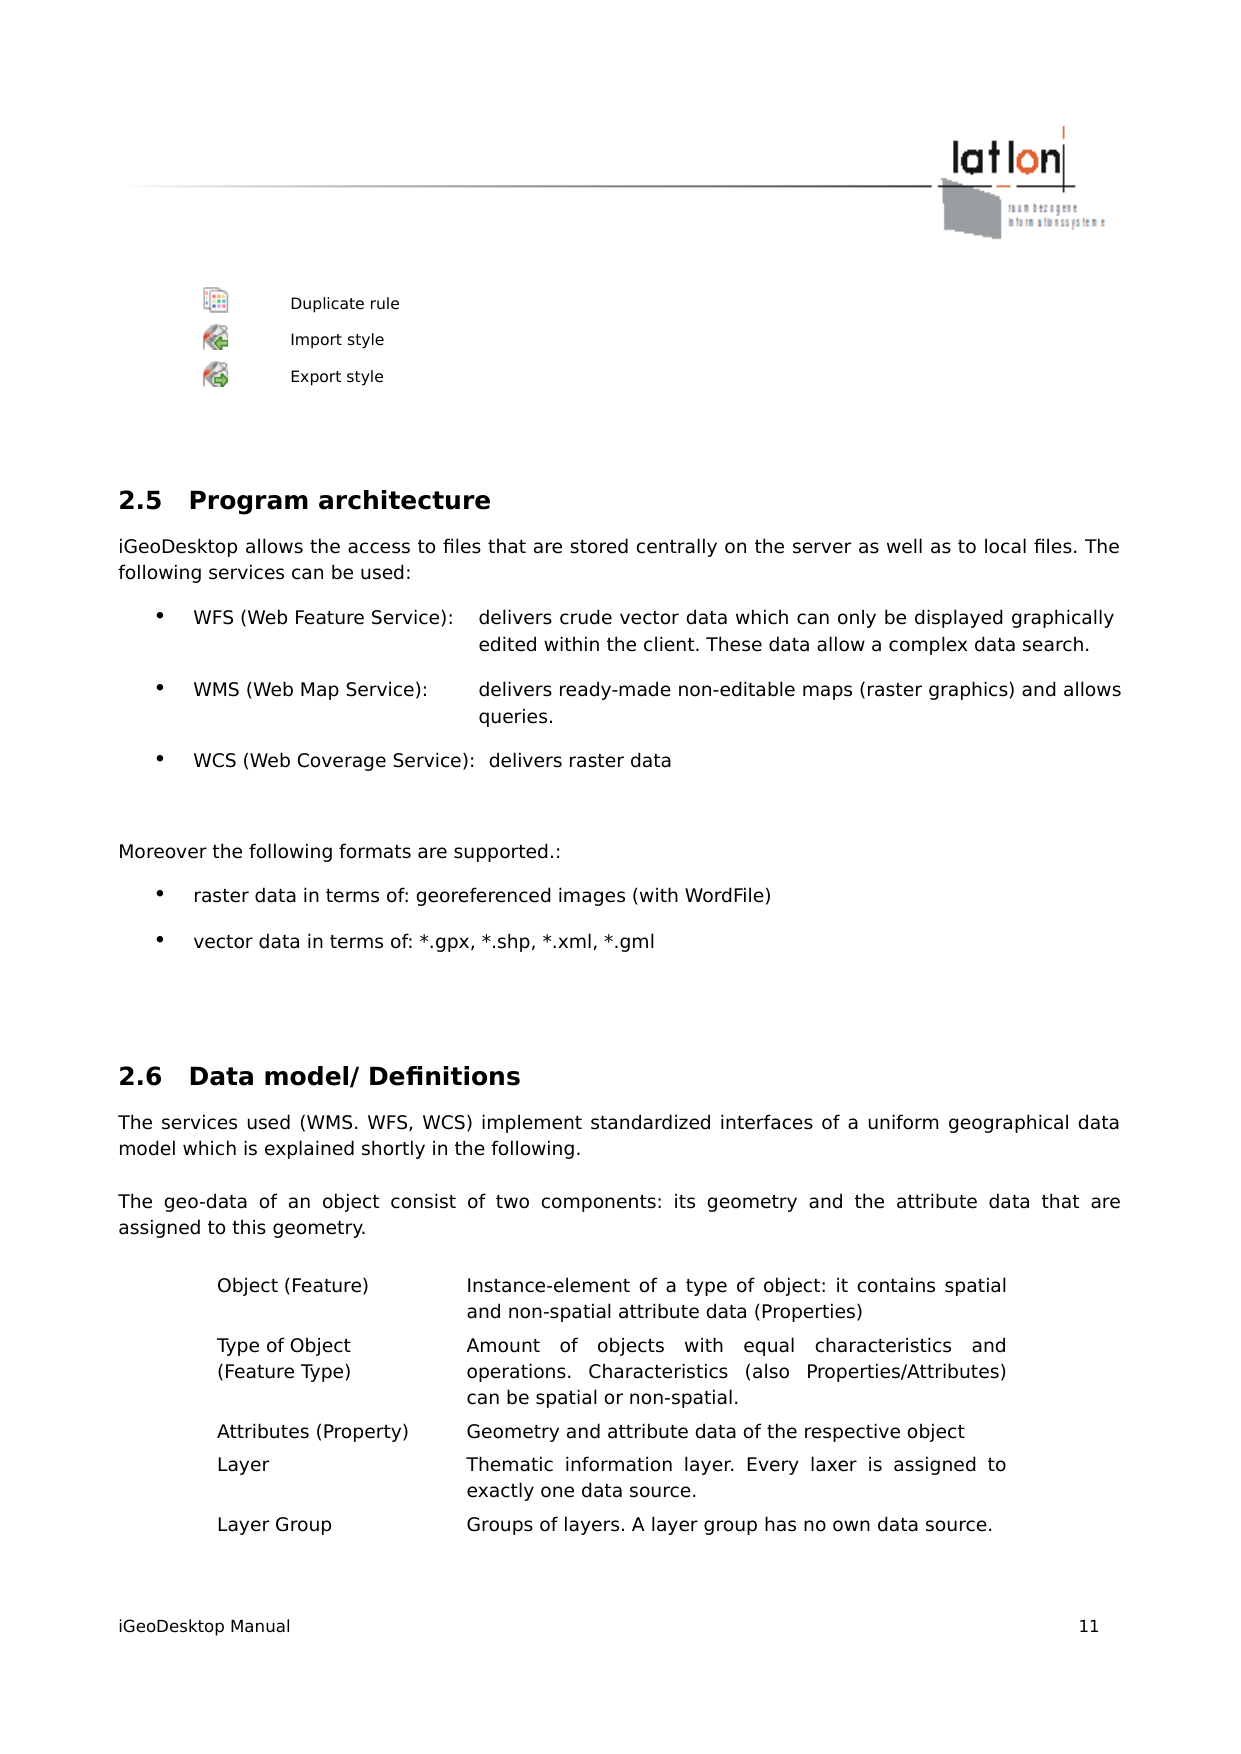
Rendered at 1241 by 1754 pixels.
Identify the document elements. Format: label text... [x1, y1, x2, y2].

text Moreover the following formats are supported.: [118, 841, 1122, 862]
picture [122, 126, 1111, 244]
text The services used (WMS. WFS, WCS) implement standardized interfaces of a uniform geographical data model which is explained shortly in the following. [118, 1112, 1122, 1160]
table_cell [203, 282, 290, 319]
table_cell Export style [290, 356, 619, 392]
table_cell Amount of objects with equal characteristics and operations. Characteristics (also Properties/Attributes) can be spatial or non-spatial. [461, 1329, 1013, 1415]
table_cell Attributes (Property) [211, 1415, 461, 1448]
picture [203, 361, 229, 387]
list WMS (Web Map Service): delivers ready-made non-editable maps (raster graphics) and allows queries. [156, 679, 1122, 728]
table_cell Geometry and attribute data of the respective object [461, 1415, 1013, 1448]
text iGeoDesktop allows the access to files that are stored centrally on the server as well as to local files. The following services can be used: [118, 536, 1122, 584]
picture [203, 287, 229, 313]
list WCS (Web Coverage Service): delivers raster data [156, 750, 1122, 773]
table_cell Thematic information layer. Every laxer is assigned to exactly one data source. [461, 1448, 1013, 1508]
subtitle 2.6 Data model/ Definitions [118, 1062, 1122, 1092]
table_cell Duplicate rule [290, 282, 619, 319]
table_cell Layer [211, 1448, 461, 1508]
list WFS (Web Feature Service): delivers crude vector data which can only be displayed graphically edited within the client. These data allow a complex data search. [156, 607, 1122, 656]
table_cell [203, 356, 290, 392]
table_cell Type of Object (Feature Type) [211, 1329, 461, 1415]
table_cell Groups of layers. A layer group has no own data source. [461, 1508, 1013, 1541]
list raster data in terms of: georeferenced images (with WordFile) [156, 885, 1122, 908]
table_cell Import style [290, 319, 619, 356]
table_header Object (Feature) [211, 1270, 461, 1329]
text The geo-data of an object consist of two components: its geometry and the attribute data that are assigned to this geometry. [118, 1191, 1122, 1239]
table_cell [203, 319, 290, 356]
list vector data in terms of: *.gpx, *.shp, *.xml, *.gml [156, 931, 1122, 954]
table_cell Layer Group [211, 1508, 461, 1541]
subtitle 2.5 Program architecture [118, 486, 1122, 516]
table_header Instance-element of a type of object: it contains spatial and non-spatial attribute data (Properties) [461, 1270, 1013, 1329]
picture [203, 324, 229, 350]
